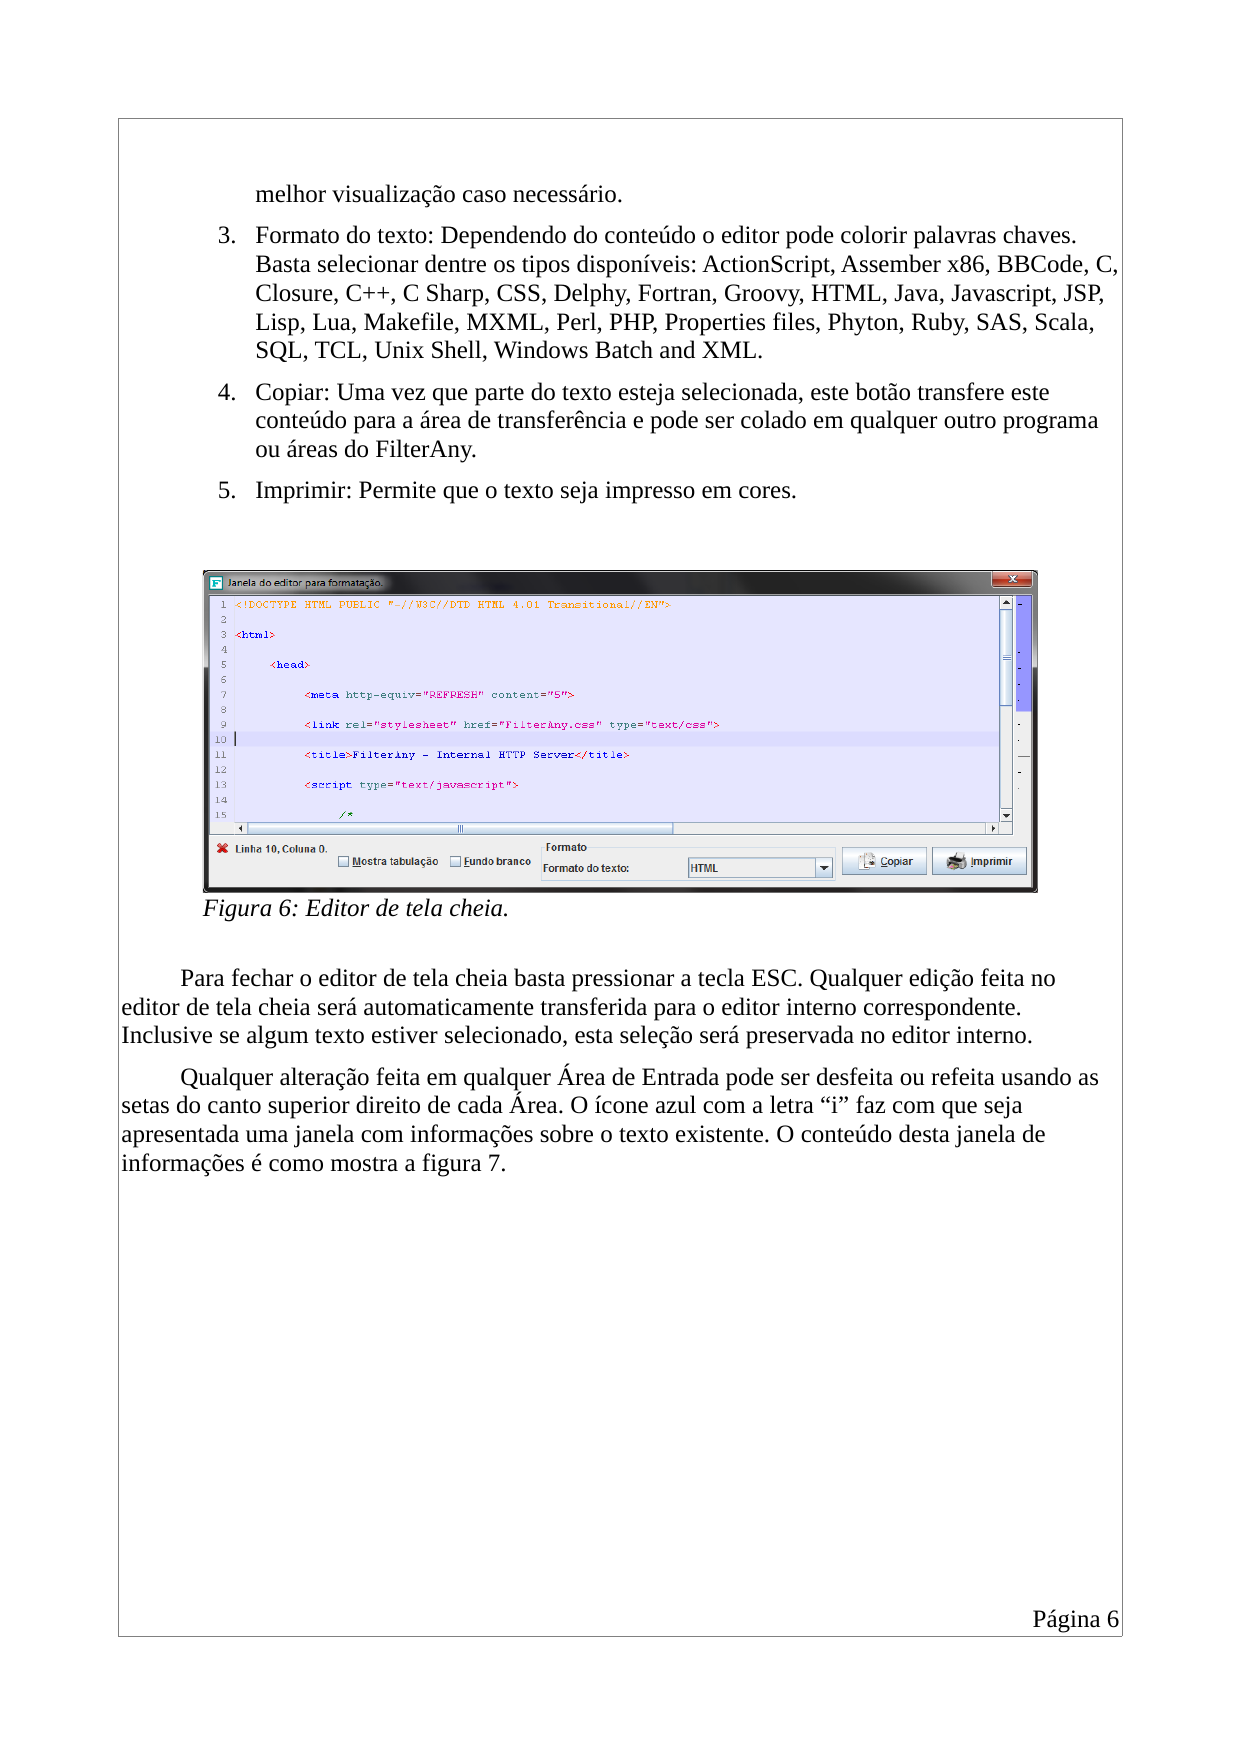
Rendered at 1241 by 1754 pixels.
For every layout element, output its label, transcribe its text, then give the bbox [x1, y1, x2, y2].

text Para fechar o editor de tela cheia basta pressionar a tecla ESC. Qualquer edição feita no editor de tela cheia será automaticamente transferida para o editor interno correspondente. Inclusive se algum texto estiver selecionado, esta seleção será preservada no editor interno. [121, 963, 1119, 1049]
list melhor visualização caso necessário. [218, 179, 1119, 208]
list Formato do texto: Dependendo do conteúdo o editor pode colorir palavras chaves. Basta selecionar dentre os tipos disponíveis: ActionScript, Assember x86, BBCode, C, Closure, C++, C Sharp, CSS, Delphy, Fortran, Groovy, HTML, Java, Javascript, JSP, Lisp, Lua, Makefile, MXML, Perl, PHP, Properties files, Phyton, Ruby, SAS, Scala, SQL, TCL, Unix Shell, Windows Batch and XML. [218, 221, 1119, 364]
text Qualquer alteração feita em qualquer Área de Entrada pode ser desfeita ou refeita usando as setas do canto superior direito de cada Área. O ícone azul com a letra “i” faz com que seja apresentada uma janela com informações sobre o texto existente. O conteúdo desta janela de informações é como mostra a figura 7. [121, 1062, 1119, 1177]
text Figura 6: Editor de tela cheia. [203, 893, 1038, 922]
list Imprimir: Permite que o texto seja impresso em cores. [218, 476, 1119, 504]
list Copiar: Uma vez que parte do texto esteja selecionada, este botão transfere este conteúdo para a área de transferência e pode ser colado em qualquer outro programa ou áreas do FilterAny. [218, 377, 1119, 463]
picture [202, 570, 1038, 893]
